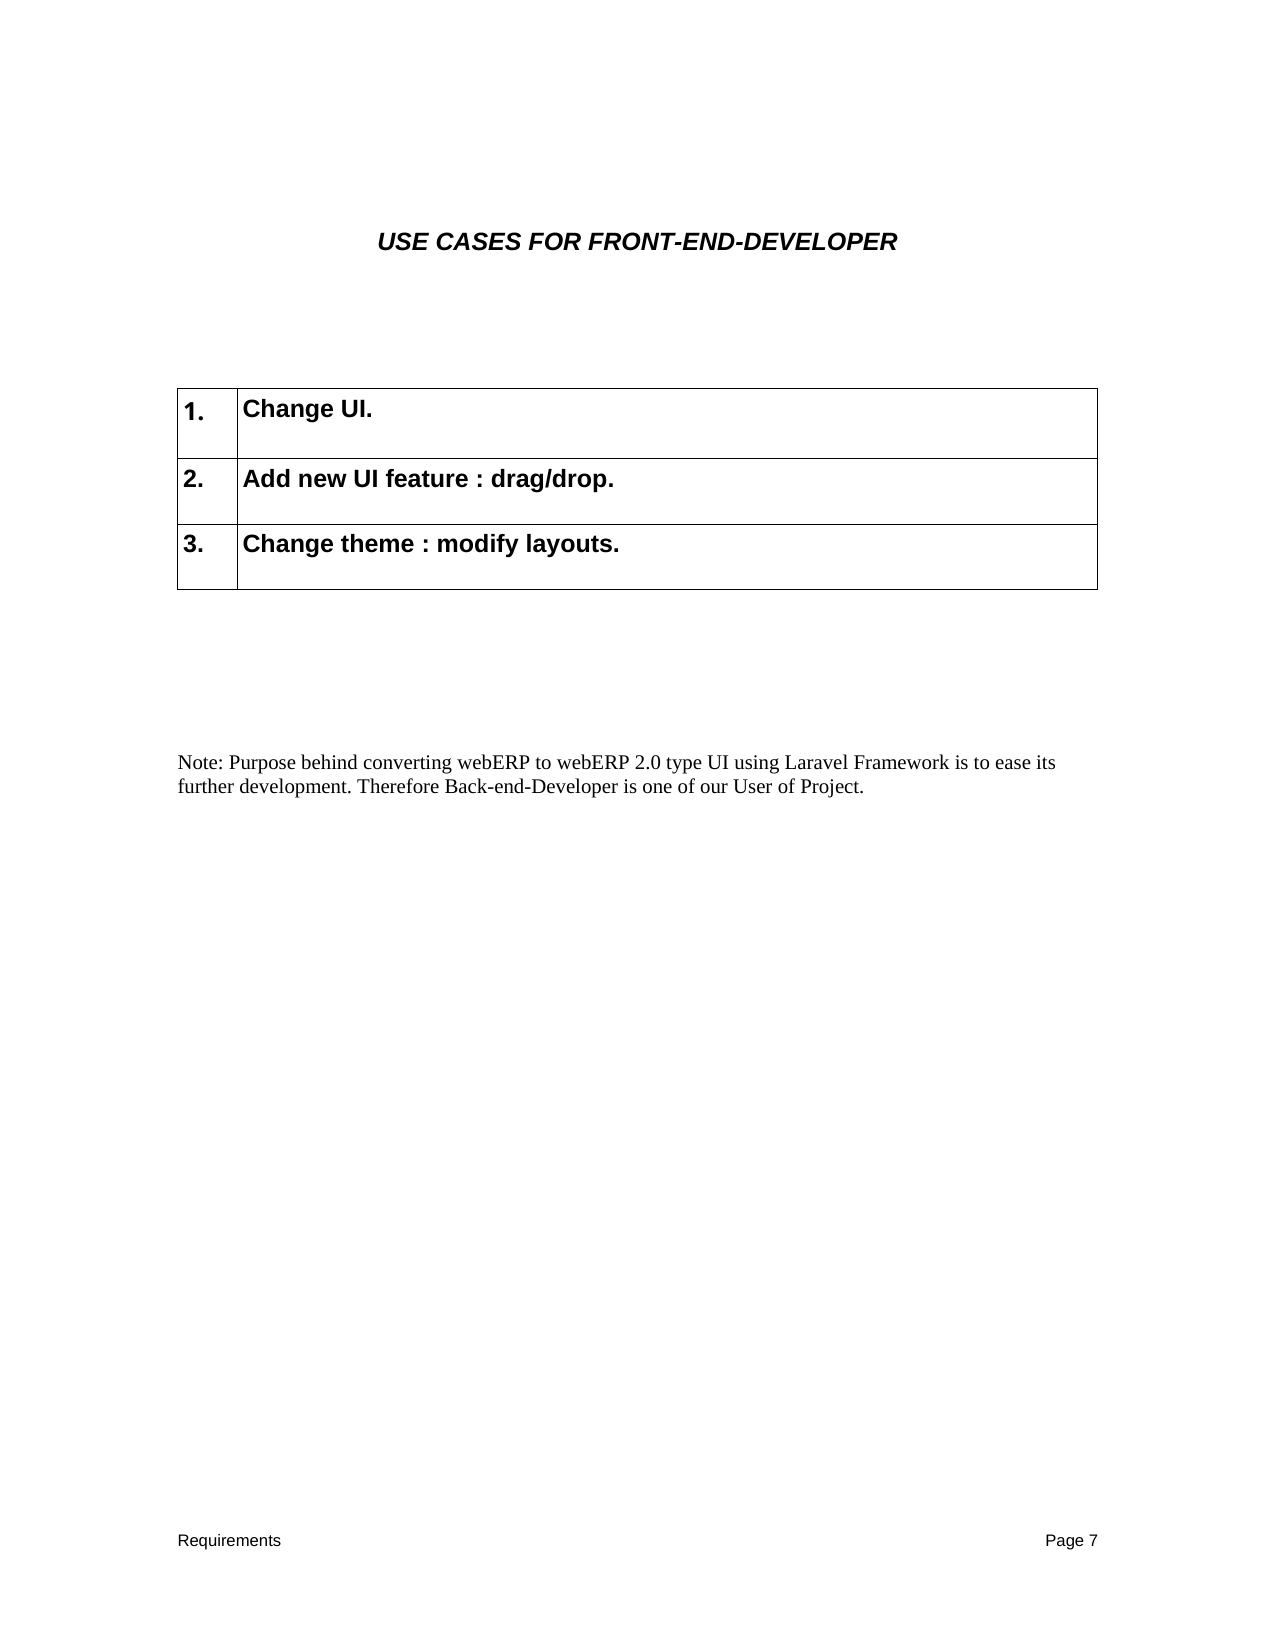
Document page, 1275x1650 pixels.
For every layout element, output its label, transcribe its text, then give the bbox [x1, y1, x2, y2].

table_cell 2. [178, 459, 237, 524]
table_cell Change theme : modify layouts. [238, 525, 1097, 589]
table_header Change UI. [238, 389, 1097, 458]
text USE CASES FOR FRONT-END-DEVELOPER [177, 226, 1098, 255]
table_cell 3. [178, 525, 237, 589]
table_cell Add new UI feature : drag/drop. [238, 459, 1097, 524]
table_header 1. [178, 389, 237, 458]
text Note: Purpose behind converting webERP to webERP 2.0 type UI using Laravel Framework is to ease its further development. Therefore Back-end-Developer is one of our User of Project. [177, 750, 1098, 798]
